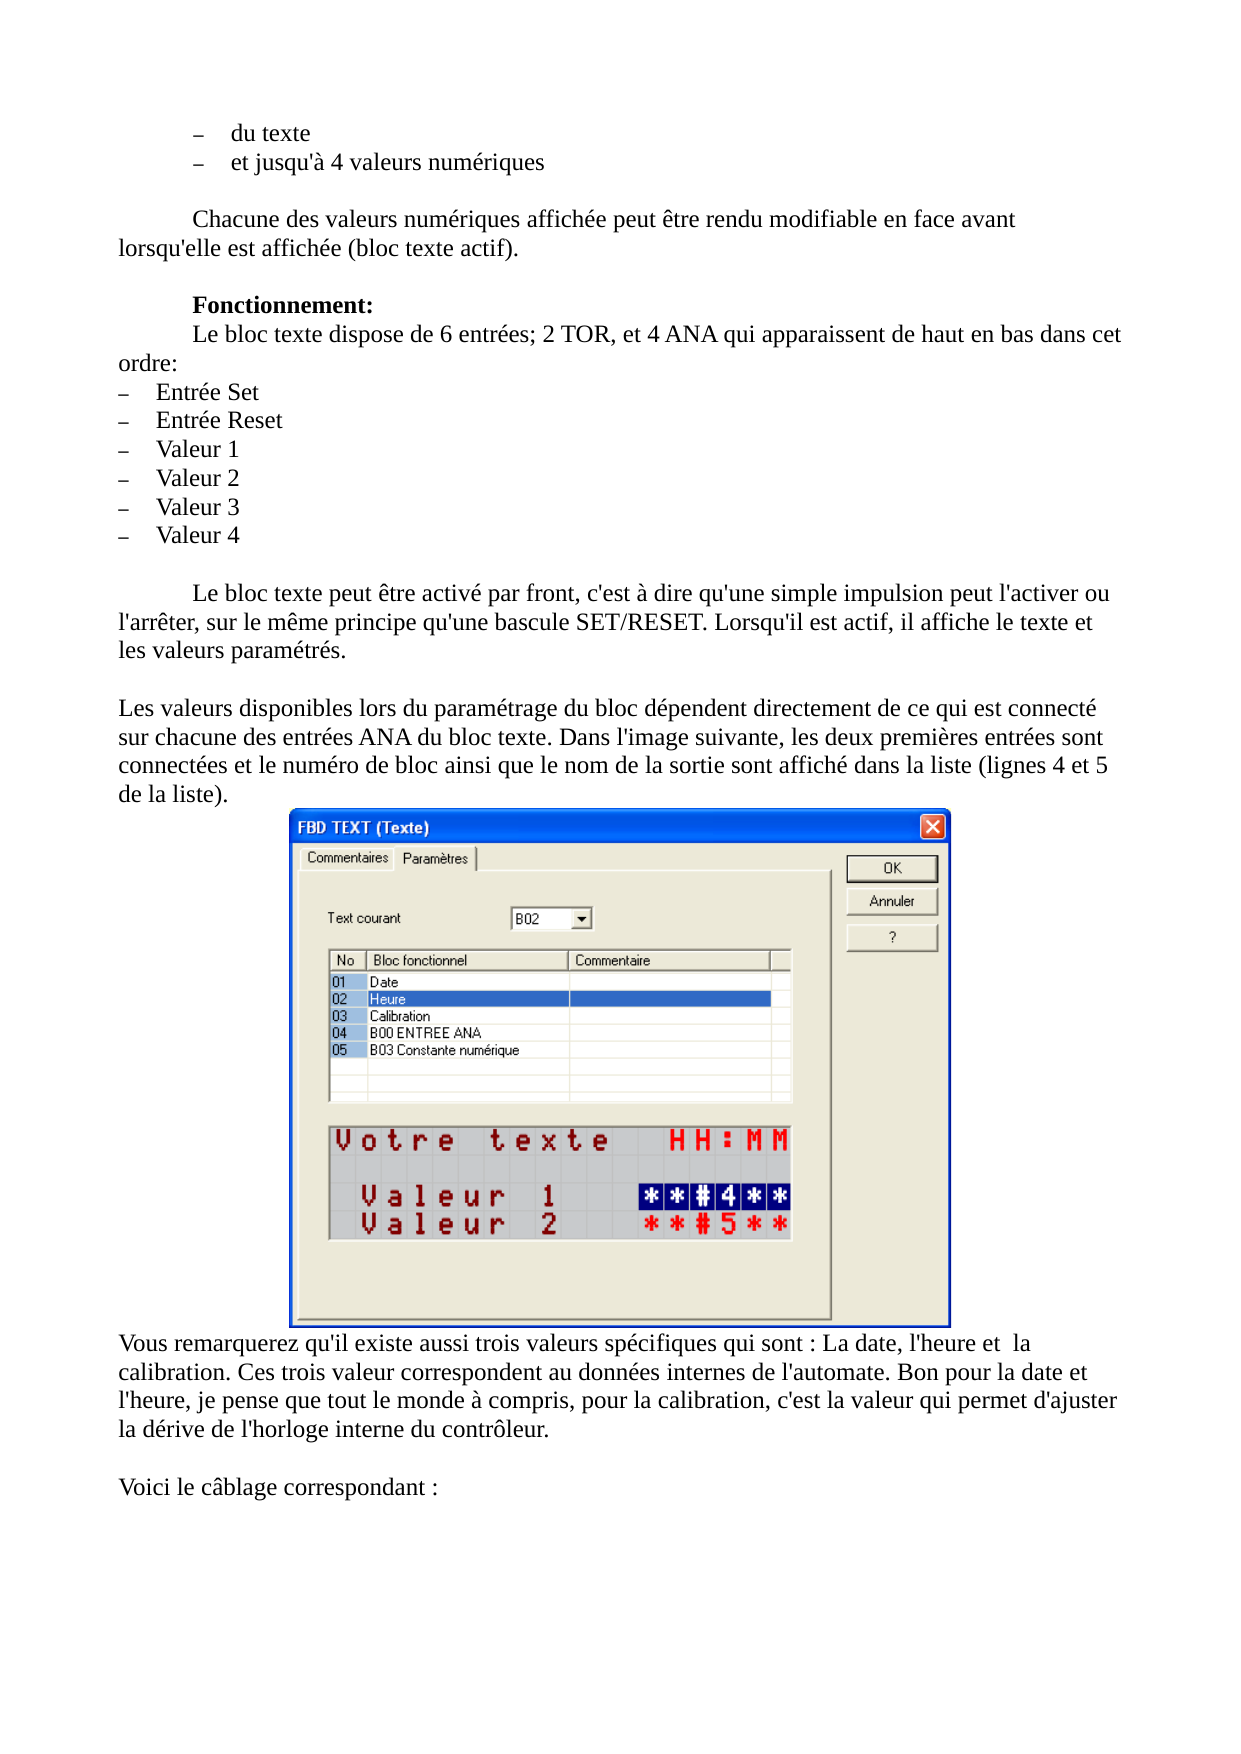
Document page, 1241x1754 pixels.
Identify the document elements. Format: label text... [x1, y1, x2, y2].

list Valeur 4 [118, 521, 1122, 549]
list du texte [193, 118, 1122, 147]
list Valeur 1 [118, 434, 1122, 463]
list et jusqu'à 4 valeurs numériques [193, 147, 1122, 176]
text Fonctionnement: [118, 291, 1122, 319]
list Entrée Reset [118, 406, 1122, 434]
list Valeur 3 [118, 492, 1122, 521]
text Voici le câblage correspondant : [118, 1472, 1122, 1500]
text Chacune des valeurs numériques affichée peut être rendu modifiable en face avant lorsqu'elle est affichée (bloc texte actif). [118, 204, 1122, 262]
list Entrée Set [118, 377, 1122, 406]
text Les valeurs disponibles lors du paramétrage du bloc dépendent directement de ce qui est connecté sur chacune des entrées ANA du bloc texte. Dans l'image suivante, les deux premières entrées sont connectées et le numéro de bloc ainsi que le nom de la sortie sont affiché dans la liste (lignes 4 et 5 de la liste). [118, 693, 1122, 808]
text Le bloc texte peut être activé par front, c'est à dire qu'une simple impulsion peut l'activer ou l'arrêter, sur le même principe qu'une bascule SET/RESET. Lorsqu'il est actif, il affiche le texte et les valeurs paramétrés. [118, 578, 1122, 664]
text Le bloc texte dispose de 6 entrées; 2 TOR, et 4 ANA qui apparaissent de haut en bas dans cet ordre: [118, 319, 1122, 377]
list Valeur 2 [118, 463, 1122, 492]
text Vous remarquerez qu'il existe aussi trois valeurs spécifiques qui sont : La date, l'heure et la calibration. Ces trois valeur correspondent au données internes de l'automate. Bon pour la date et l'heure, je pense que tout le monde à compris, pour la calibration, c'est la valeur qui permet d'ajuster la dérive de l'horloge interne du contrôleur. [118, 808, 1122, 1443]
